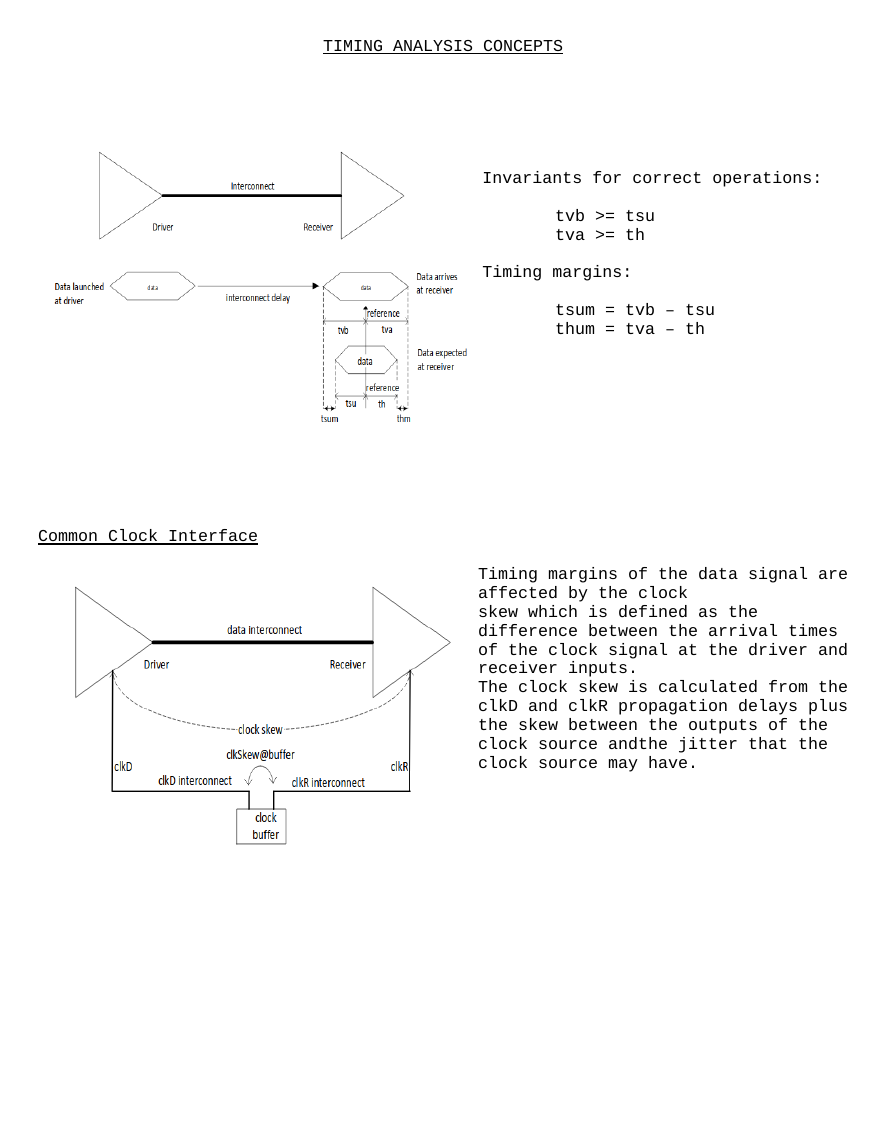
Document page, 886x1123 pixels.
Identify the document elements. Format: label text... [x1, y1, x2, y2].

text thum = tva – th [483, 321, 848, 339]
text Common Clock Interface [38, 528, 848, 547]
text tva >= th [483, 226, 848, 245]
text Timing margins of the data signal are affected by the clock [478, 566, 848, 603]
text tvb >= tsu [483, 207, 848, 226]
picture [37, 134, 483, 435]
text Timing margins: [483, 264, 848, 283]
text tsum = tvb – tsu [483, 302, 848, 321]
text TIMING ANALYSIS CONCEPTS [38, 38, 848, 57]
text skew which is defined as the difference between the arrival times of the clock signal at the driver and receiver inputs. [478, 603, 848, 679]
text The clock skew is calculated from the clkD and clkR propagation delays plus the skew between the outputs of the clock source andthe jitter that the clock source may have. [478, 679, 848, 773]
text Invariants for correct operations: [483, 170, 848, 189]
picture [43, 546, 478, 872]
